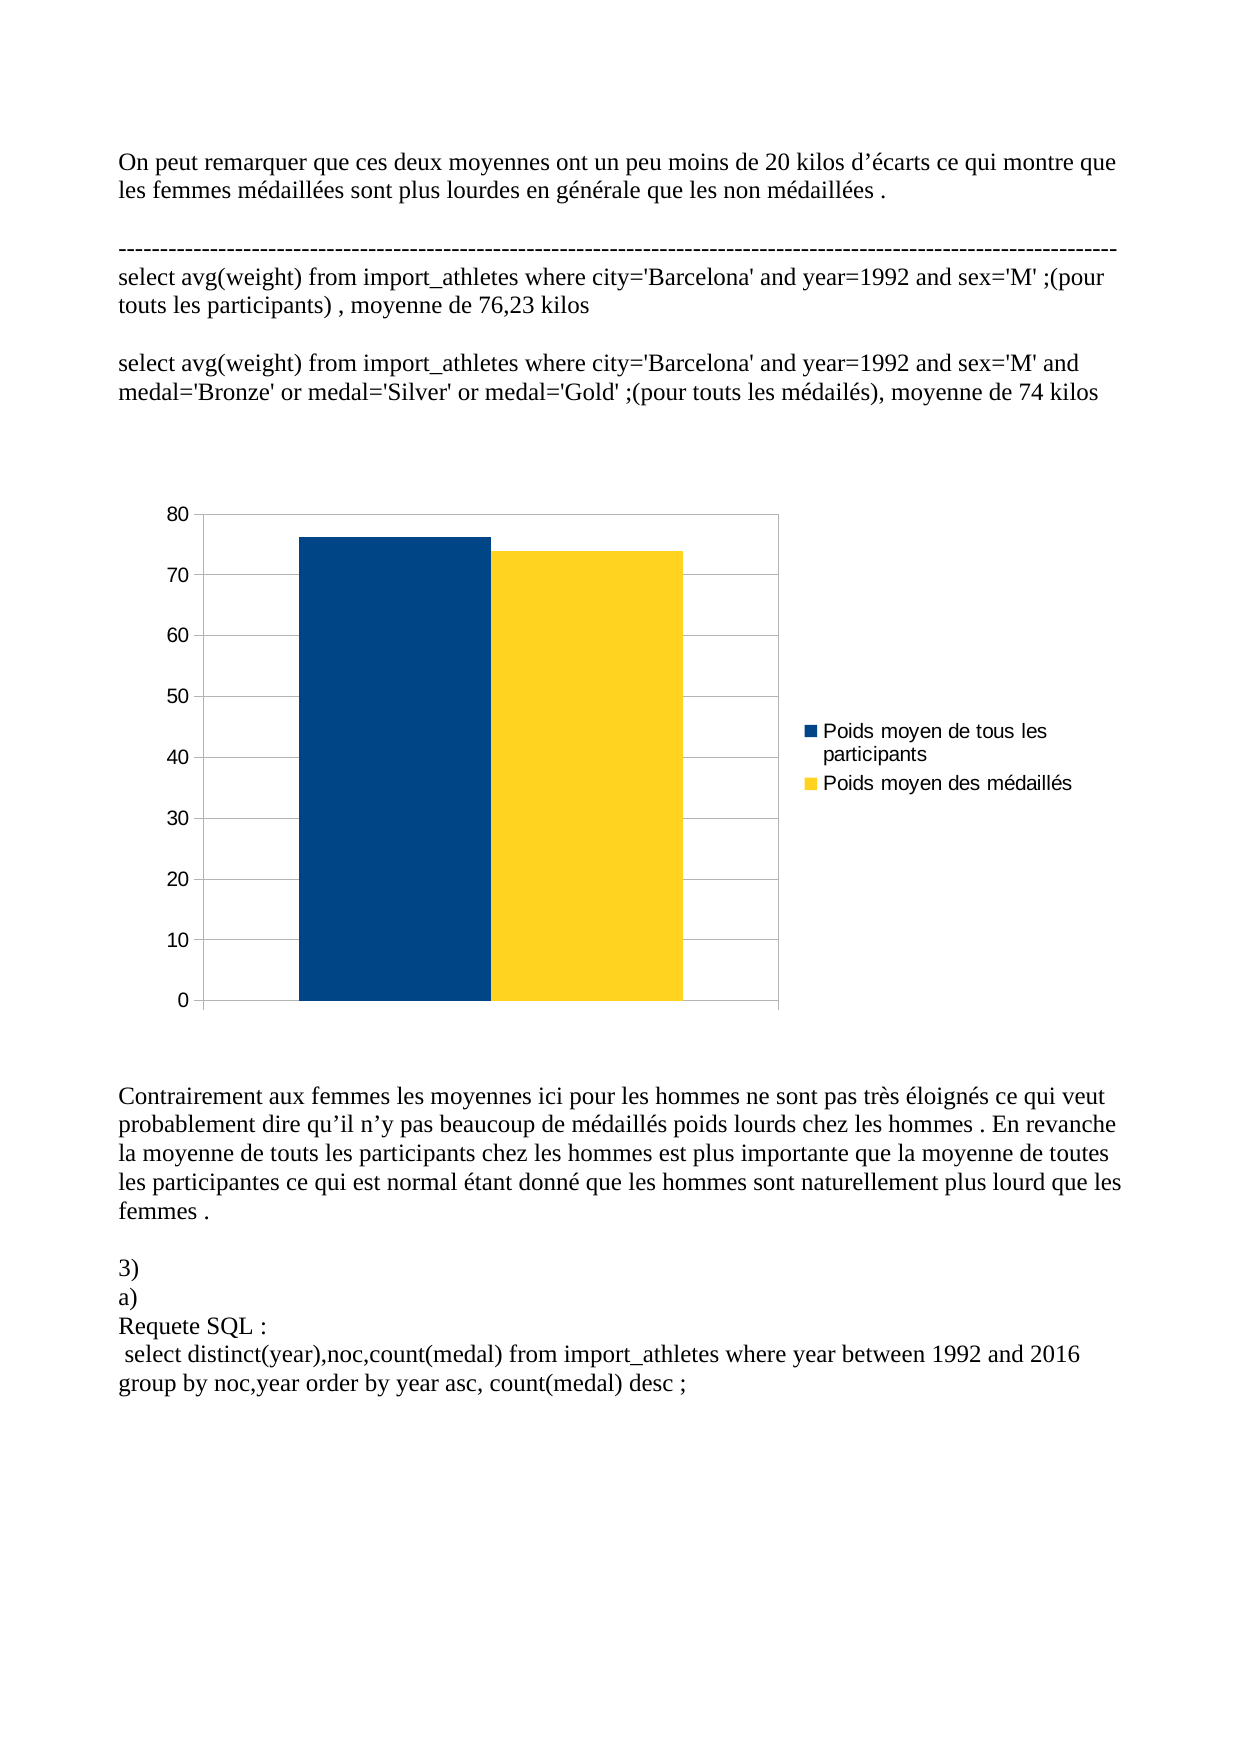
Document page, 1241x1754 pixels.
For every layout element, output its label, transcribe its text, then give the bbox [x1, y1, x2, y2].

text Contrairement aux femmes les moyennes ici pour les hommes ne sont pas très éloignés ce qui veut probablement dire qu’il n’y pas beaucoup de médaillés poids lourds chez les hommes . En revanche la moyenne de touts les participants chez les hommes est plus importante que la moyenne de toutes les participantes ce qui est normal étant donné que les hommes sont naturellement plus lourd que les femmes . [118, 1081, 1122, 1224]
text select avg(weight) from import_athletes where city='Barcelona' and year=1992 and sex='M' ;(pour touts les participants) , moyenne de 76,23 kilos [118, 262, 1122, 319]
text 3) [118, 1253, 1122, 1282]
text select avg(weight) from import_athletes where city='Barcelona' and year=1992 and sex='M' and medal='Bronze' or medal='Silver' or medal='Gold' ;(pour touts les médailés), moyenne de 74 kilos [118, 348, 1122, 406]
text Requete SQL : [118, 1311, 1122, 1339]
text On peut remarquer que ces deux moyennes ont un peu moins de 20 kilos d’écarts ce qui montre que les femmes médaillées sont plus lourdes en générale que les non médaillées . [118, 147, 1122, 204]
text a) [118, 1282, 1122, 1311]
text select distinct(year),noc,count(medal) from import_athletes where year between 1992 and 2016 group by noc,year order by year asc, count(medal) desc ; [118, 1339, 1122, 1397]
text ------------------------------------------------------------------------------------------------------------------------ [118, 233, 1122, 262]
